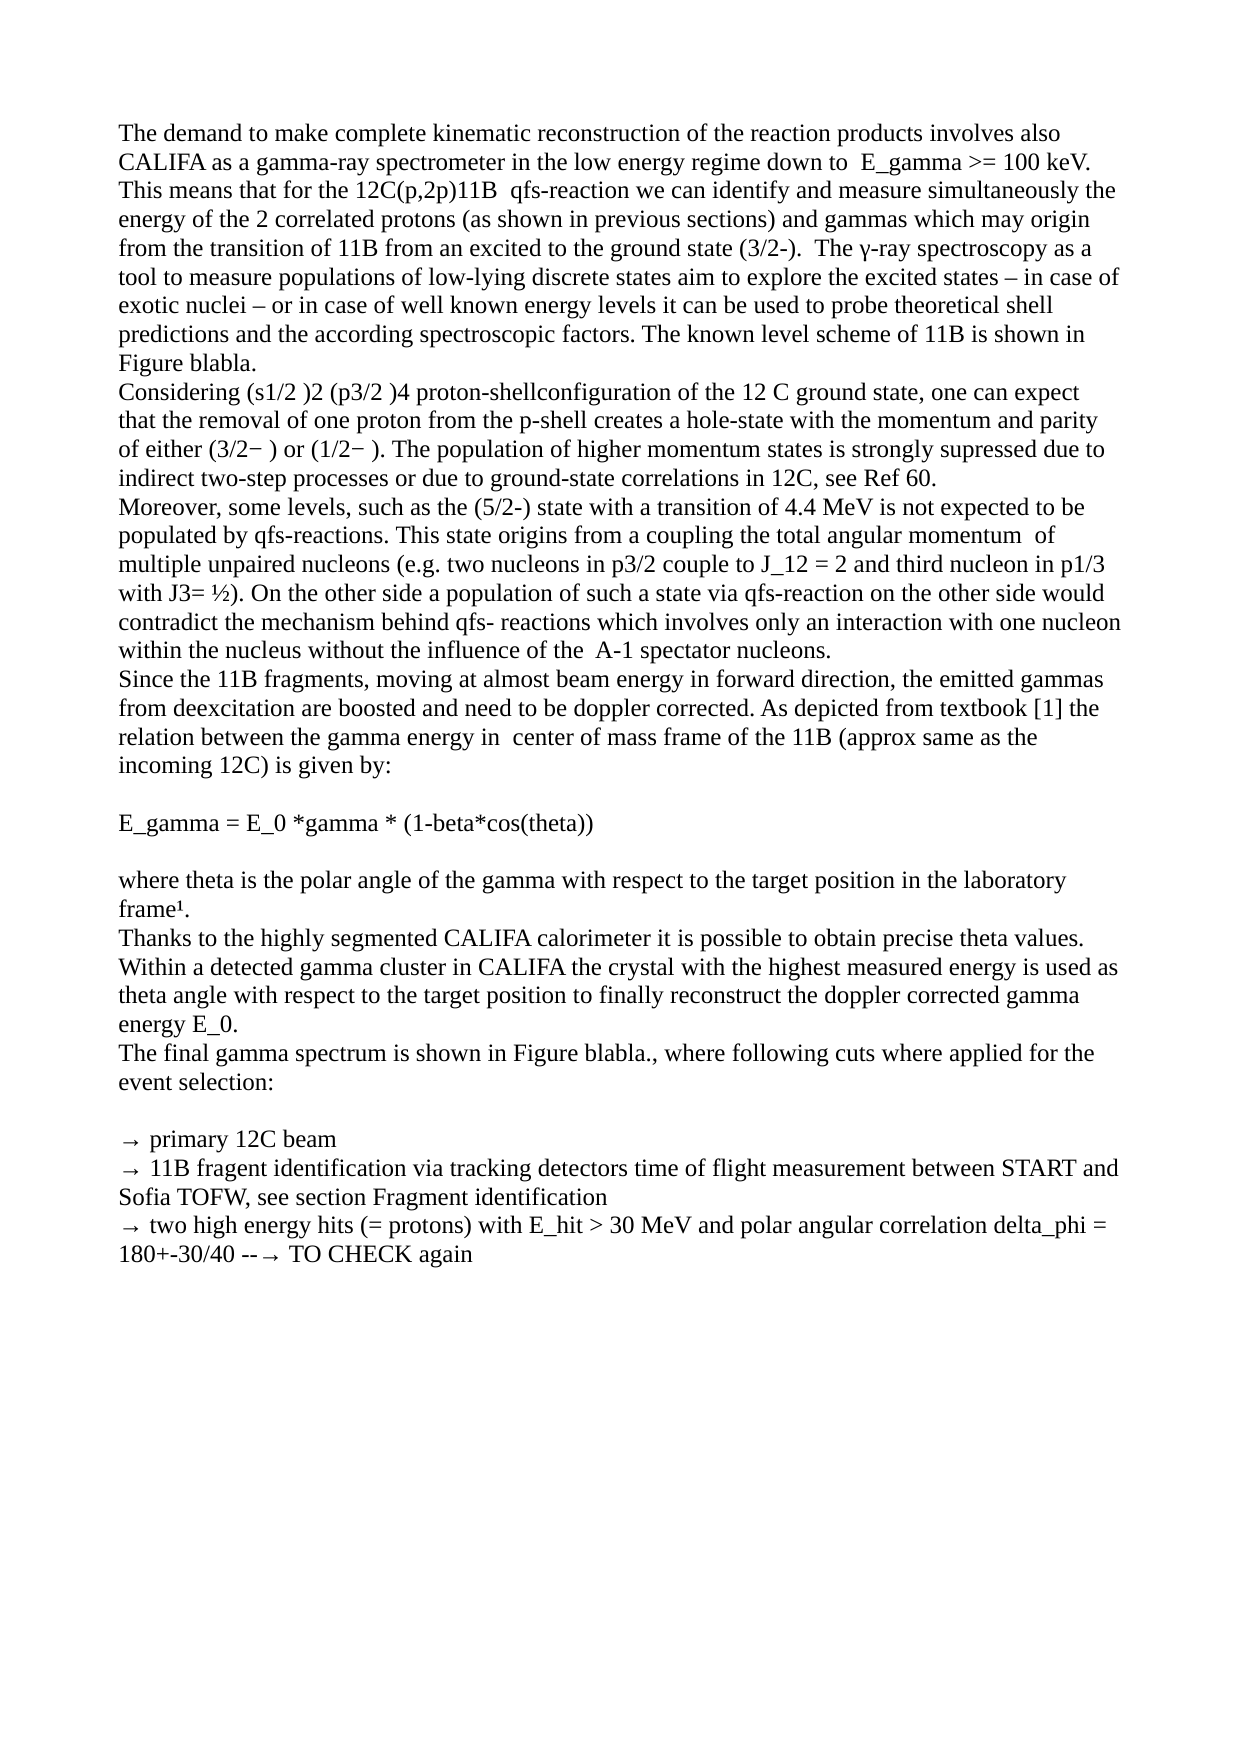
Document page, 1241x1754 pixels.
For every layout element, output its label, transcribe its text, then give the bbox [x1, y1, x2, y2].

text E_gamma = E_0 *gamma * (1-beta*cos(theta)) [118, 808, 1122, 837]
text The demand to make complete kinematic reconstruction of the reaction products involves also CALIFA as a gamma-ray spectrometer in the low energy regime down to E_gamma >= 100 keV. This means that for the 12C(p,2p)11B qfs-reaction we can identify and measure simultaneously the energy of the 2 correlated protons (as shown in previous sections) and gammas which may origin from the transition of 11B from an excited to the ground state (3/2-). The γ-ray spectroscopy as a tool to measure populations of low-lying discrete states aim to explore the excited states – in case of exotic nuclei – or in case of well known energy levels it can be used to probe theoretical shell predictions and the according spectroscopic factors. The known level scheme of 11B is shown in Figure blabla. [118, 118, 1122, 377]
text where theta is the polar angle of the gamma with respect to the target position in the laboratory frame¹. [118, 866, 1122, 923]
text → primary 12C beam [118, 1124, 1122, 1153]
text Considering (s1/2 )2 (p3/2 )4 proton-shellconfiguration of the 12 C ground state, one can expect that the removal of one proton from the p-shell creates a hole-state with the momentum and parity of either (3/2− ) or (1/2− ). The population of higher momentum states is strongly supressed due to indirect two-step processes or due to ground-state correlations in 12C, see Ref 60. [118, 377, 1122, 492]
text Since the 11B fragments, moving at almost beam energy in forward direction, the emitted gammas from deexcitation are boosted and need to be doppler corrected. As depicted from textbook [1] the relation between the gamma energy in center of mass frame of the 11B (approx same as the incoming 12C) is given by: [118, 664, 1122, 779]
text Moreover, some levels, such as the (5/2-) state with a transition of 4.4 MeV is not expected to be populated by qfs-reactions. This state origins from a coupling the total angular momentum of multiple unpaired nucleons (e.g. two nucleons in p3/2​ couple to J_12 = 2 and third nucleon in p1/3 with J3= ½). On the other side a population of such a state via qfs-reaction on the other side would contradict the mechanism behind qfs- reactions which involves only an interaction with one nucleon within the nucleus without the influence of the A-1 spectator nucleons. [118, 492, 1122, 664]
text Thanks to the highly segmented CALIFA calorimeter it is possible to obtain precise theta values. Within a detected gamma cluster in CALIFA the crystal with the highest measured energy is used as theta angle with respect to the target position to finally reconstruct the doppler corrected gamma energy E_0. [118, 923, 1122, 1038]
text → two high energy hits (= protons) with E_hit > 30 MeV and polar angular correlation delta_phi = 180+-30/40 --→ TO CHECK again [118, 1211, 1122, 1268]
text The final gamma spectrum is shown in Figure blabla., where following cuts where applied for the event selection: [118, 1038, 1122, 1096]
text → 11B fragent identification via tracking detectors time of flight measurement between START and Sofia TOFW, see section Fragment identification [118, 1153, 1122, 1211]
